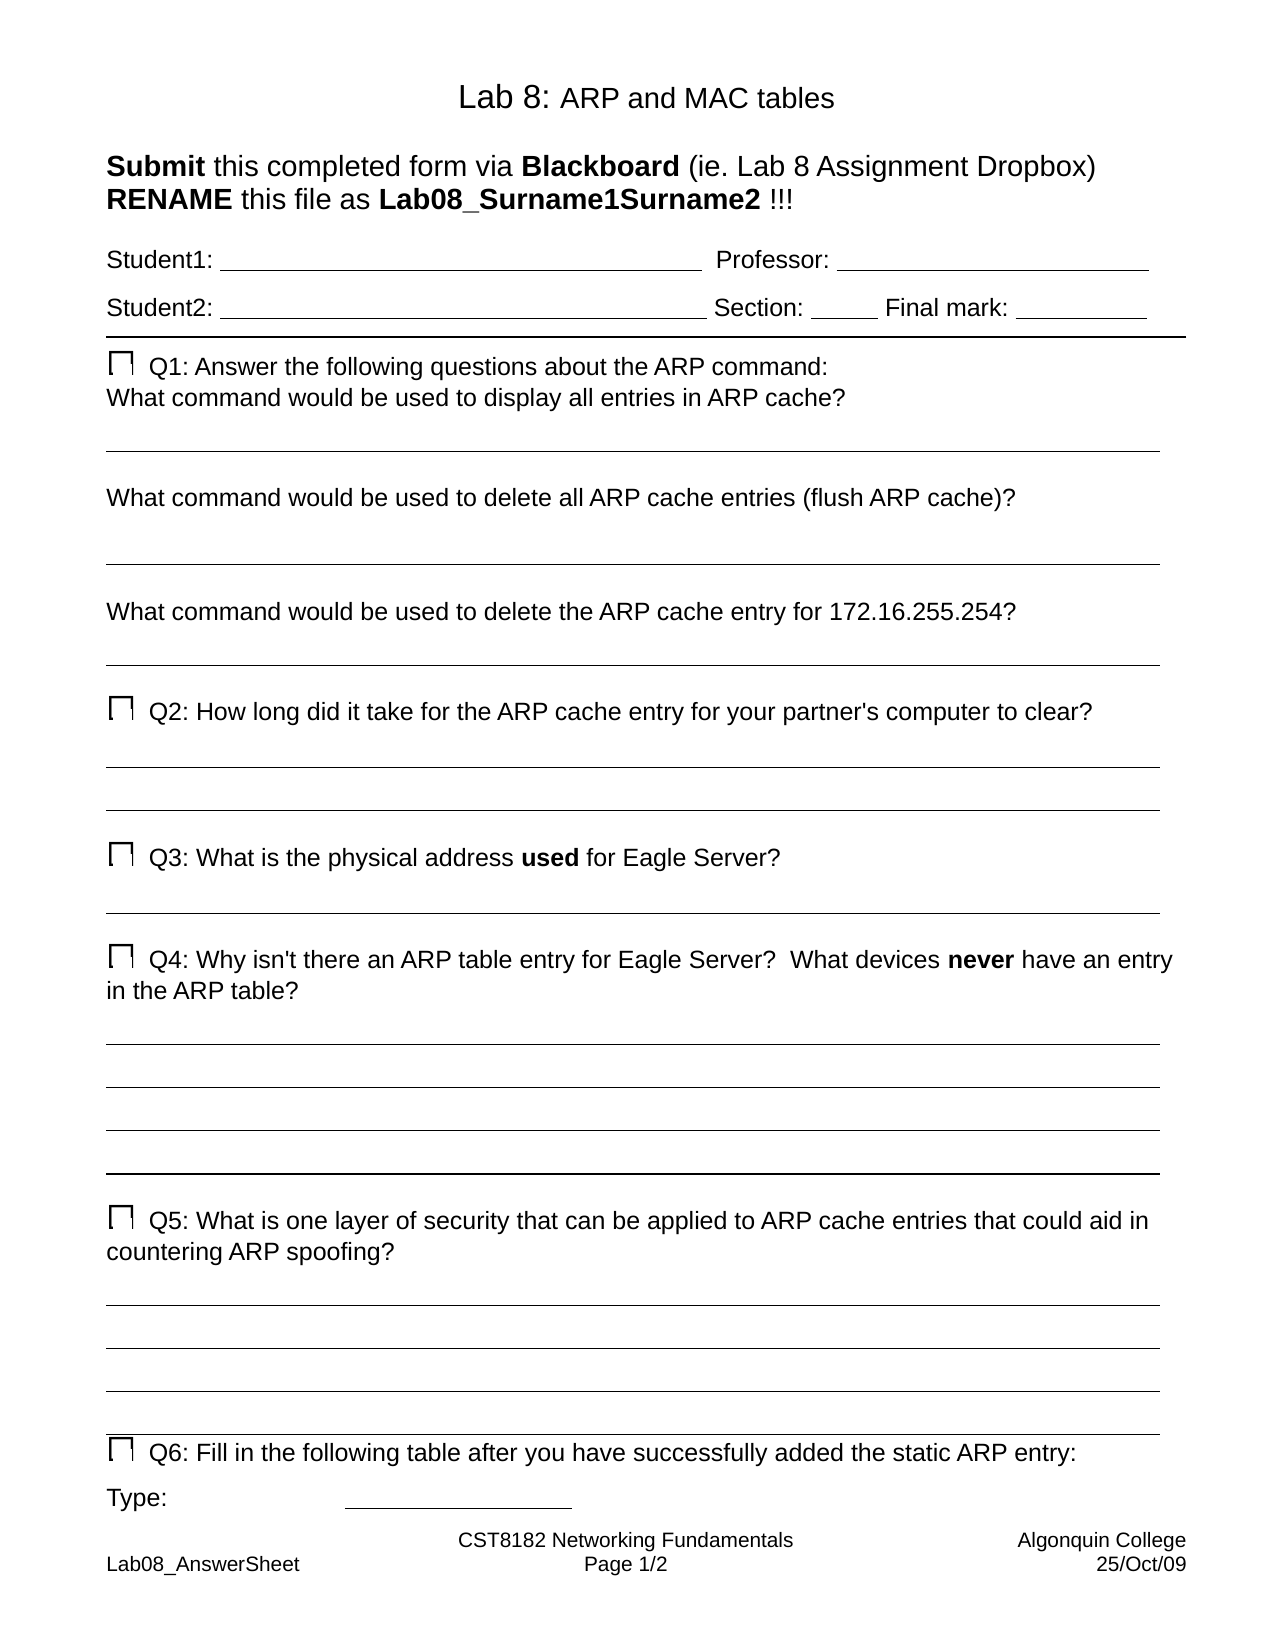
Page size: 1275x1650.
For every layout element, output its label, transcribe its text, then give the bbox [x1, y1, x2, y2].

text Student1: Professor: [106, 244, 1186, 273]
text Submit this completed form via Blackboard (ie. Lab 8 Assignment Dropbox) [106, 149, 1186, 182]
text  Q4: Why isn't there an ARP table entry for Eagle Server? What devices never have an entry in the ARP table? [106, 945, 1186, 1004]
text  Q3: What is the physical address used for Eagle Server? [132, 843, 1186, 873]
text Lab 8: ARP and MAC tables [106, 77, 1186, 115]
text What command would be used to delete all ARP cache entries (flush ARP cache)? [106, 454, 1186, 512]
text What command would be used to delete the ARP cache entry for 172.16.255.254? [106, 568, 1186, 625]
text  Q6: Fill in the following table after you have successfully added the static ARP entry: [132, 1438, 1186, 1468]
text Type: [106, 1483, 1186, 1511]
text  Q5: What is one layer of security that can be applied to ARP cache entries that could aid in countering ARP spoofing? [106, 1206, 1186, 1265]
text Student2: Section: Final mark: [106, 292, 1186, 321]
text RENAME this file as Lab08_Surname1Surname2 !!! [106, 182, 1186, 216]
text  Q1: Answer the following questions about the ARP command: What command would be used to display all entries in ARP cache? [106, 352, 1186, 411]
text  Q2: How long did it take for the ARP cache entry for your partner's computer to clear? [132, 697, 1186, 728]
